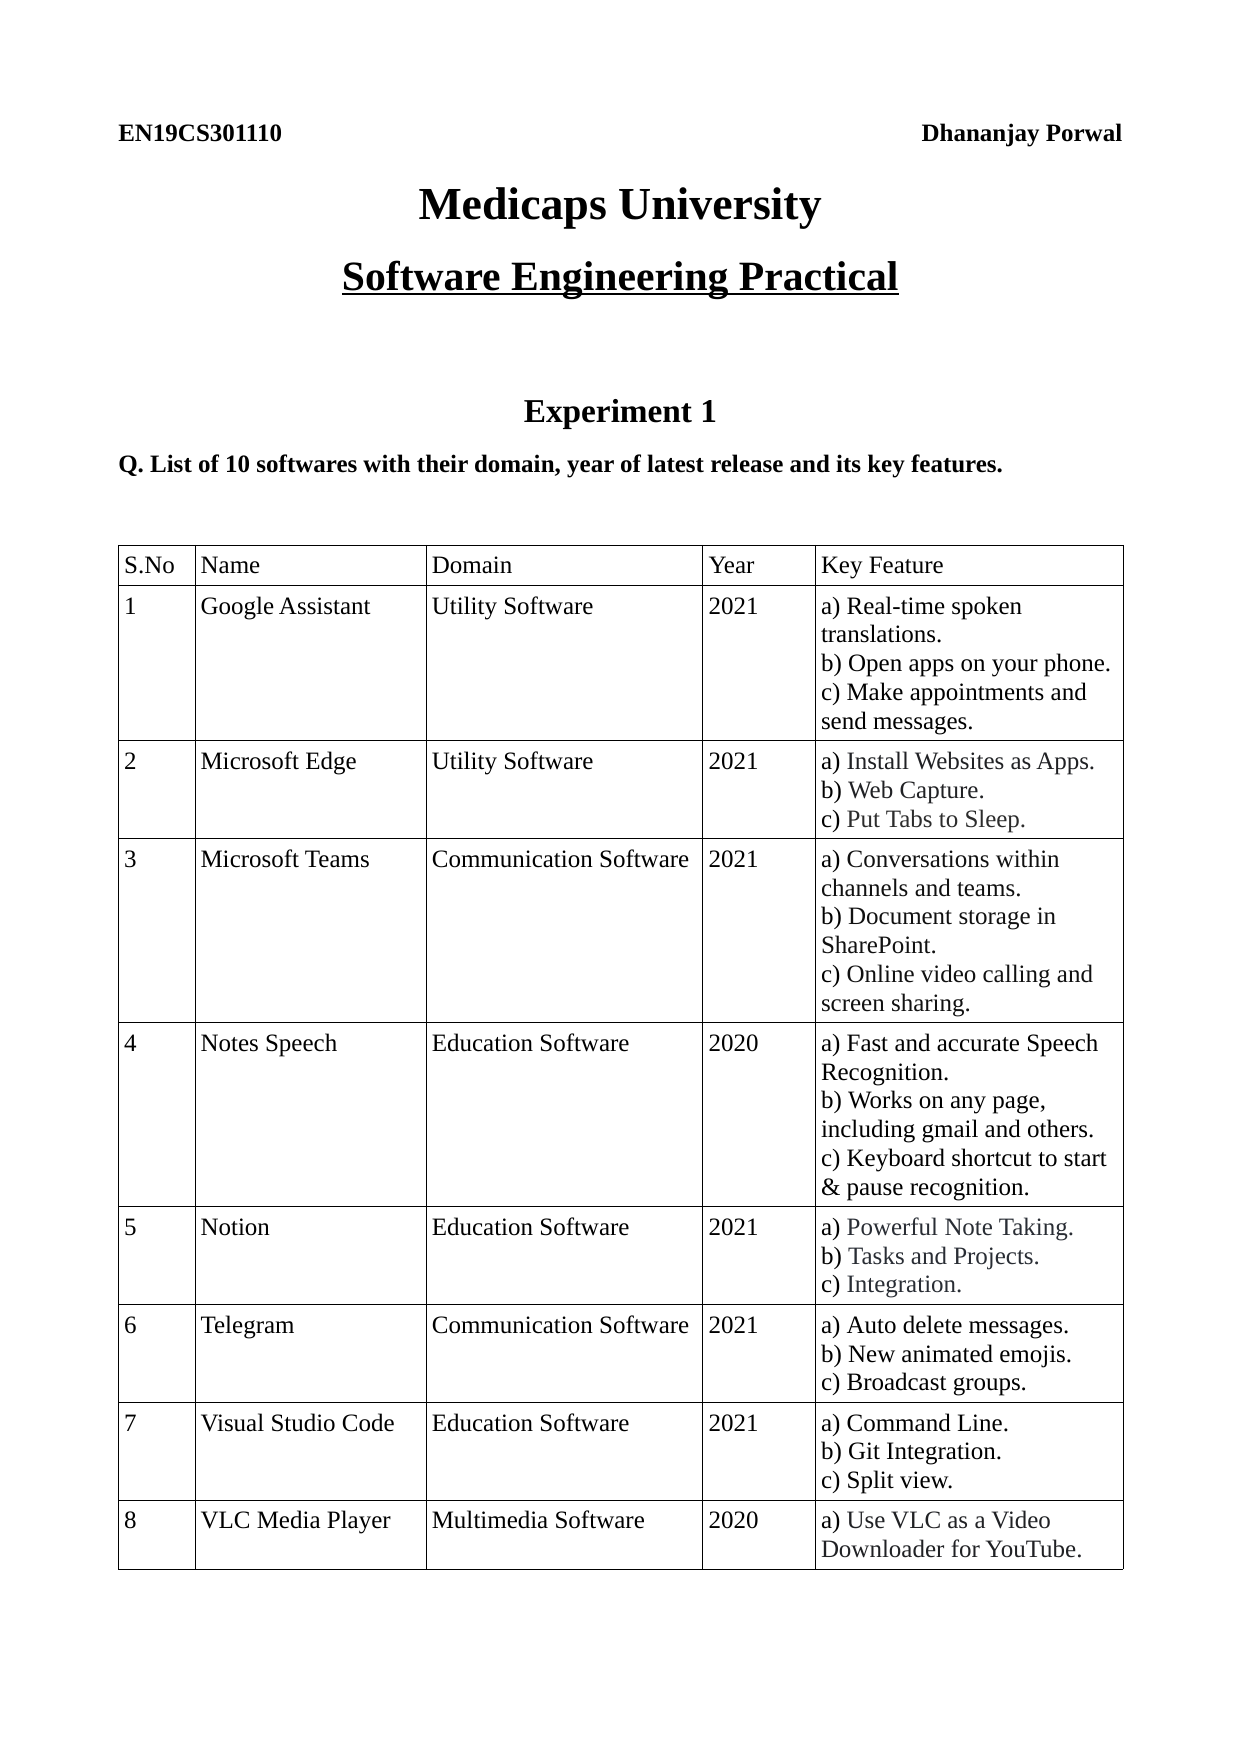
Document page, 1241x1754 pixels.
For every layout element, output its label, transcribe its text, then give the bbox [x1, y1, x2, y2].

table_cell 6 [119, 1305, 195, 1402]
table_cell Utility Software [427, 586, 702, 740]
table_cell VLC Media Player [196, 1501, 426, 1569]
table_cell 5 [119, 1207, 195, 1304]
table_cell 2 [119, 741, 195, 838]
table_cell a) Command Line. b) Git Integration. c) Split view. [816, 1403, 1123, 1500]
table_header S.No [119, 546, 195, 585]
table_cell a) Conversations within channels and teams. b) Document storage in SharePoint. c) Online video calling and screen sharing. [816, 839, 1123, 1022]
table_cell Communication Software [427, 1305, 702, 1402]
table_cell 2020 [703, 1023, 815, 1206]
table_cell 4 [119, 1023, 195, 1206]
text Medicaps University [118, 176, 1122, 229]
table_cell Google Assistant [196, 586, 426, 740]
table_header Name [196, 546, 426, 585]
table_cell 2021 [703, 1403, 815, 1500]
table_cell 2020 [703, 1501, 815, 1569]
table_cell 2021 [703, 586, 815, 740]
table_cell a) Use VLC as a Video Downloader for YouTube. [816, 1501, 1123, 1569]
table_cell 2021 [703, 1305, 815, 1402]
table_cell a) Auto delete messages. b) New animated emojis. c) Broadcast groups. [816, 1305, 1123, 1402]
table_header Key Feature [816, 546, 1123, 585]
table_cell a) Fast and accurate Speech Recognition. b) Works on any page, including gmail and others. c) Keyboard shortcut to start & pause recognition. [816, 1023, 1123, 1206]
table_cell Microsoft Edge [196, 741, 426, 838]
table_cell Notes Speech [196, 1023, 426, 1206]
table_cell 2021 [703, 741, 815, 838]
table_header Domain [427, 546, 702, 585]
table_cell 2021 [703, 1207, 815, 1304]
table_cell Communication Software [427, 839, 702, 1022]
table_cell Telegram [196, 1305, 426, 1402]
table_cell 1 [119, 586, 195, 740]
table_cell a) Install Websites as Apps. b) Web Capture. c) Put Tabs to Sleep. [816, 741, 1123, 838]
table_cell Notion [196, 1207, 426, 1304]
table_cell a) Real-time spoken translations. b) Open apps on your phone. c) Make appointments and send messages. [816, 586, 1123, 740]
text Software Engineering Practical [118, 251, 1122, 299]
text Experiment 1 [118, 391, 1122, 429]
table_cell Microsoft Teams [196, 839, 426, 1022]
table_cell Education Software [427, 1403, 702, 1500]
table_cell Education Software [427, 1023, 702, 1206]
table_cell Utility Software [427, 741, 702, 838]
table_cell 7 [119, 1403, 195, 1500]
text Q. List of 10 softwares with their domain, year of latest release and its key features. [118, 449, 1122, 478]
table_header Year [703, 546, 815, 585]
table_cell Multimedia Software [427, 1501, 702, 1569]
table_cell 3 [119, 839, 195, 1022]
table_cell Visual Studio Code [196, 1403, 426, 1500]
table_cell Education Software [427, 1207, 702, 1304]
table_cell 8 [119, 1501, 195, 1569]
table_cell a) Powerful Note Taking. b) Tasks and Projects. c) Integration. [816, 1207, 1123, 1304]
table_cell 2021 [703, 839, 815, 1022]
